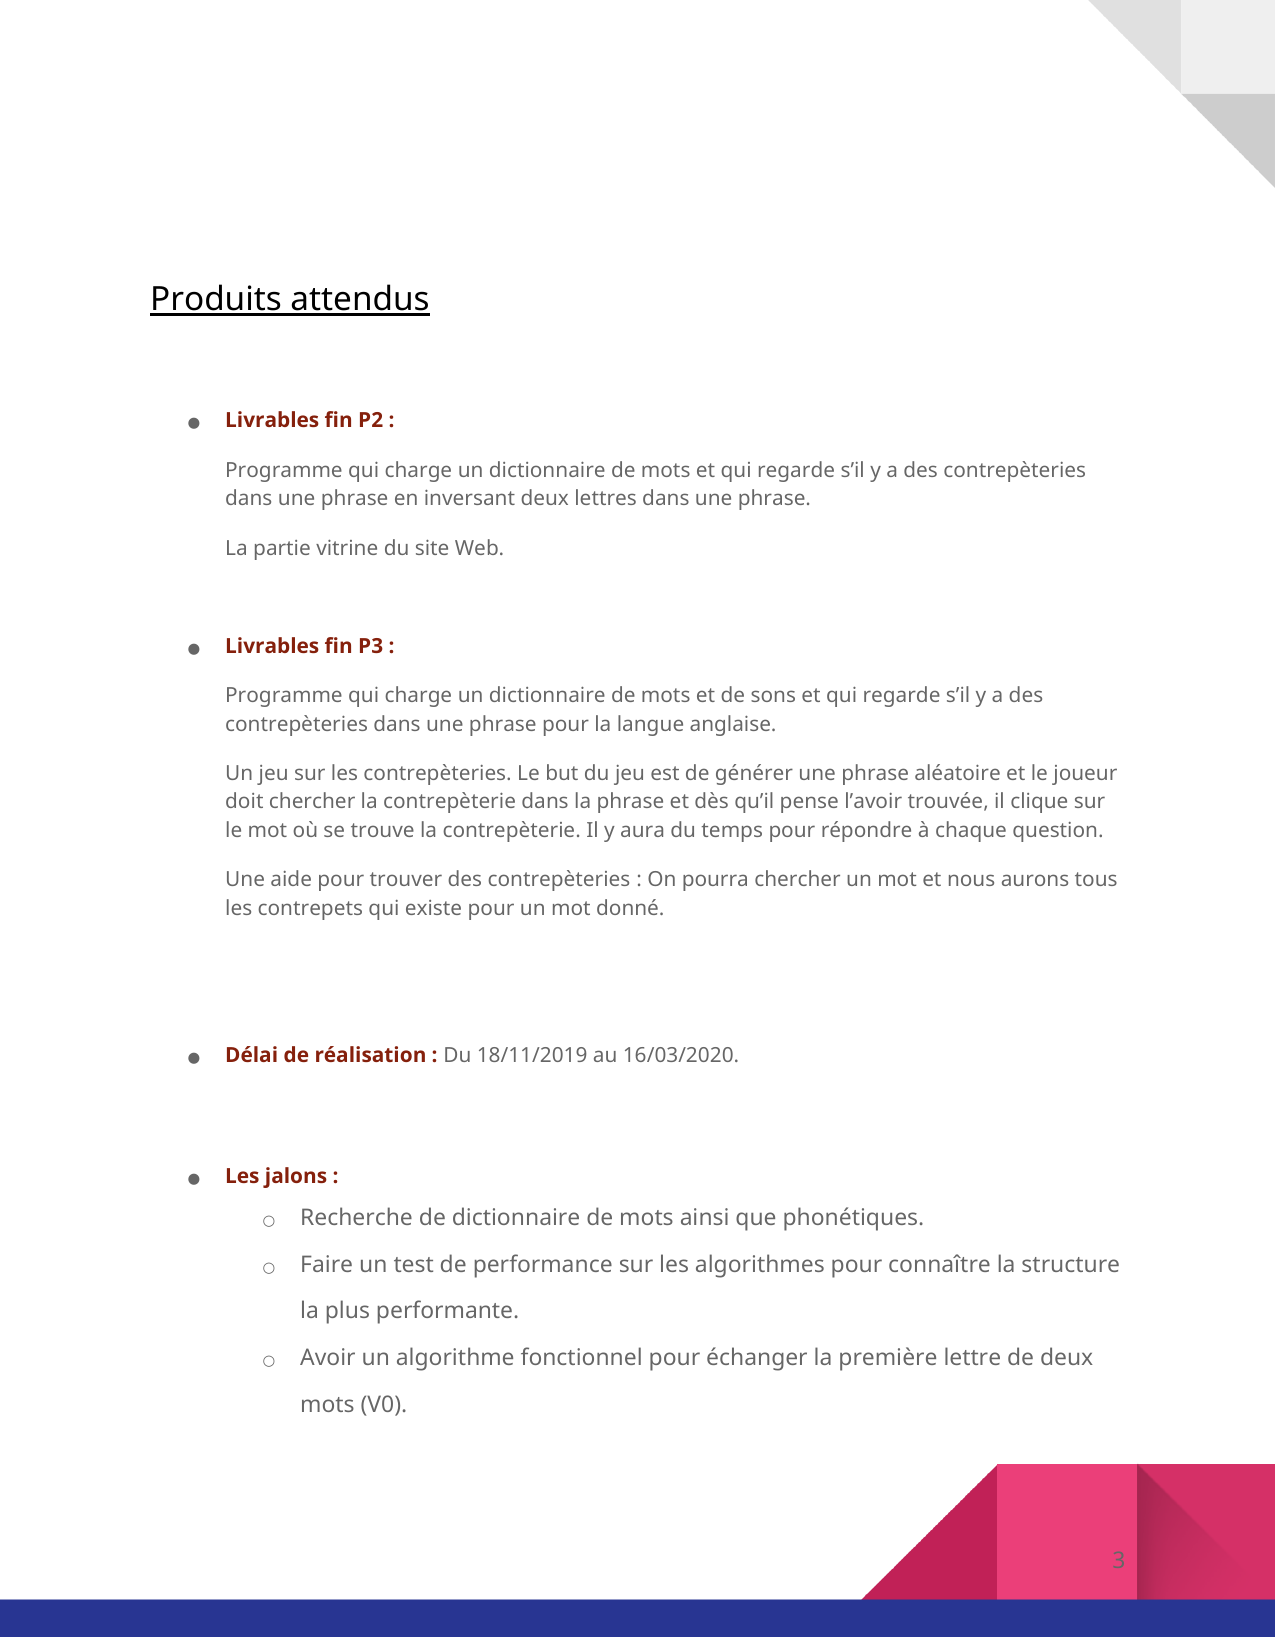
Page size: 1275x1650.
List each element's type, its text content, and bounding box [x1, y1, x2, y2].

list Délai de réalisation : Du 18/11/2019 au 16/03/2020. [187, 1041, 1125, 1069]
list Un jeu sur les contrepèteries. Le but du jeu est de générer une phrase aléatoire et le joueur doit chercher la contrepèterie dans la phrase et dès qu’il pense l’avoir trouvée, il clique sur le mot où se trouve la contrepèterie. Il y aura du temps pour répondre à chaque question. [187, 758, 1125, 843]
subtitle Produits attendus [150, 275, 1125, 321]
list Une aide pour trouver des contrepèteries : On pourra chercher un mot et nous aurons tous les contrepets qui existe pour un mot donné. [187, 864, 1125, 921]
list Recherche de dictionnaire de mots ainsi que phonétiques. [262, 1201, 1125, 1232]
list Programme qui charge un dictionnaire de mots et de sons et qui regarde s’il y a des contrepèteries dans une phrase pour la langue anglaise. [187, 680, 1125, 737]
list Livrables fin P2 : [187, 406, 1125, 434]
list Programme qui charge un dictionnaire de mots et qui regarde s’il y a des contrepèteries dans une phrase en inversant deux lettres dans une phrase. [187, 455, 1125, 512]
list Avoir un algorithme fonctionnel pour échanger la première lettre de deux mots (V0). [262, 1341, 1125, 1419]
list La partie vitrine du site Web. [187, 533, 1125, 561]
picture [1087, 0, 1275, 188]
list Livrables fin P3 : [187, 631, 1125, 659]
picture [0, 1462, 1275, 1637]
list Faire un test de performance sur les algorithmes pour connaître la structure la plus performante. [262, 1247, 1125, 1326]
list Les jalons : [187, 1161, 1125, 1189]
